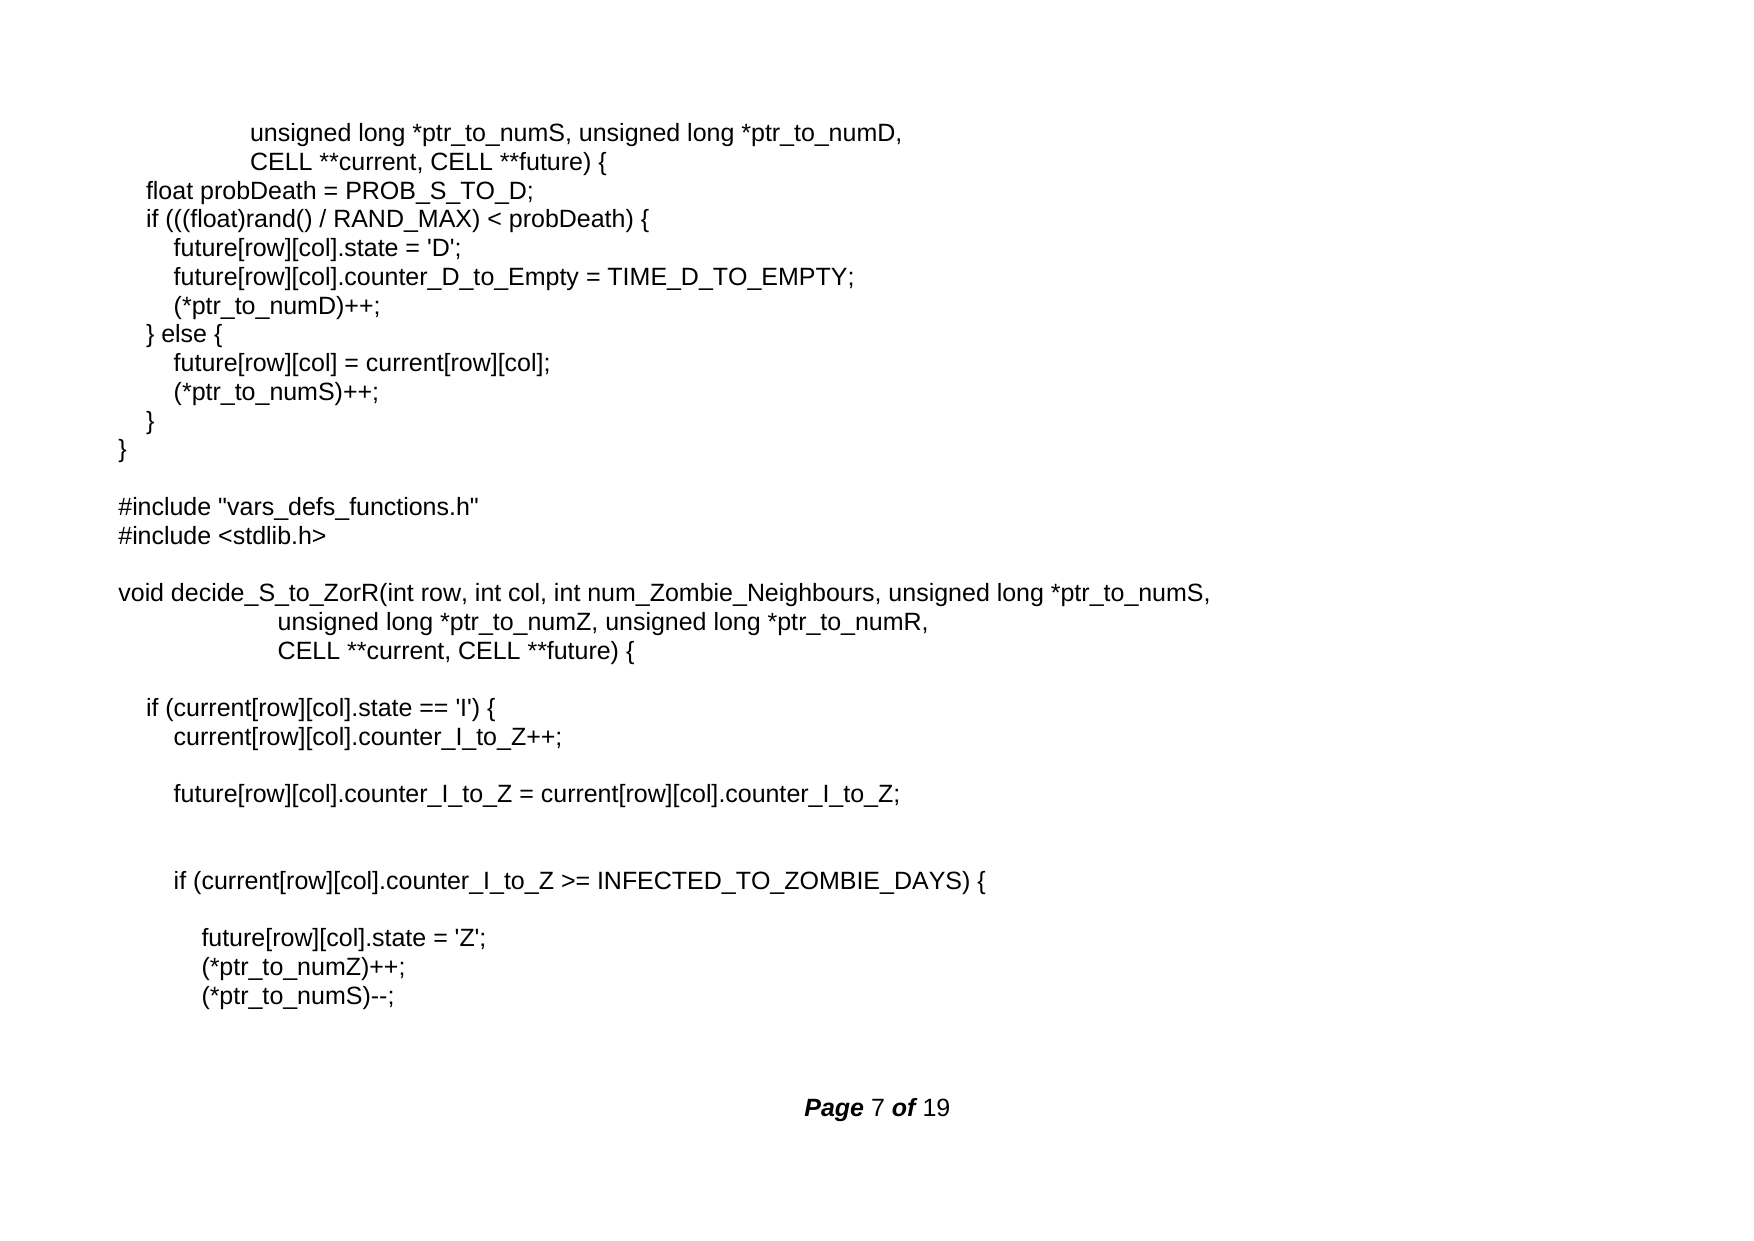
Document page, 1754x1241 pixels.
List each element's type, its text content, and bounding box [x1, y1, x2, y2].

text } [118, 434, 1636, 463]
text if (current[row][col].state == 'I') { [118, 693, 1636, 722]
text } [118, 406, 1636, 434]
text (*ptr_to_numZ)++; [118, 952, 1636, 981]
text (*ptr_to_numS)--; [118, 981, 1636, 1009]
text float probDeath = PROB_S_TO_D; [118, 176, 1636, 204]
text (*ptr_to_numS)++; [118, 377, 1636, 406]
text void decide_S_to_ZorR(int row, int col, int num_Zombie_Neighbours, unsigned long *ptr_to_numS, [118, 578, 1636, 607]
text CELL **current, CELL **future) { [118, 636, 1636, 664]
text #include "vars_defs_functions.h" [118, 492, 1636, 521]
text if (((float)rand() / RAND_MAX) < probDeath) { [118, 204, 1636, 233]
text current[row][col].counter_I_to_Z++; [118, 722, 1636, 751]
text future[row][col].counter_I_to_Z = current[row][col].counter_I_to_Z; [118, 779, 1636, 808]
text } else { [118, 319, 1636, 348]
text (*ptr_to_numD)++; [118, 291, 1636, 319]
text unsigned long *ptr_to_numS, unsigned long *ptr_to_numD, [118, 118, 1636, 147]
text future[row][col].state = 'Z'; [118, 923, 1636, 952]
text #include <stdlib.h> [118, 521, 1636, 549]
text unsigned long *ptr_to_numZ, unsigned long *ptr_to_numR, [118, 607, 1636, 636]
text future[row][col].state = 'D'; [118, 233, 1636, 262]
text if (current[row][col].counter_I_to_Z >= INFECTED_TO_ZOMBIE_DAYS) { [118, 866, 1636, 894]
text CELL **current, CELL **future) { [118, 147, 1636, 176]
text future[row][col] = current[row][col]; [118, 348, 1636, 377]
text future[row][col].counter_D_to_Empty = TIME_D_TO_EMPTY; [118, 262, 1636, 291]
